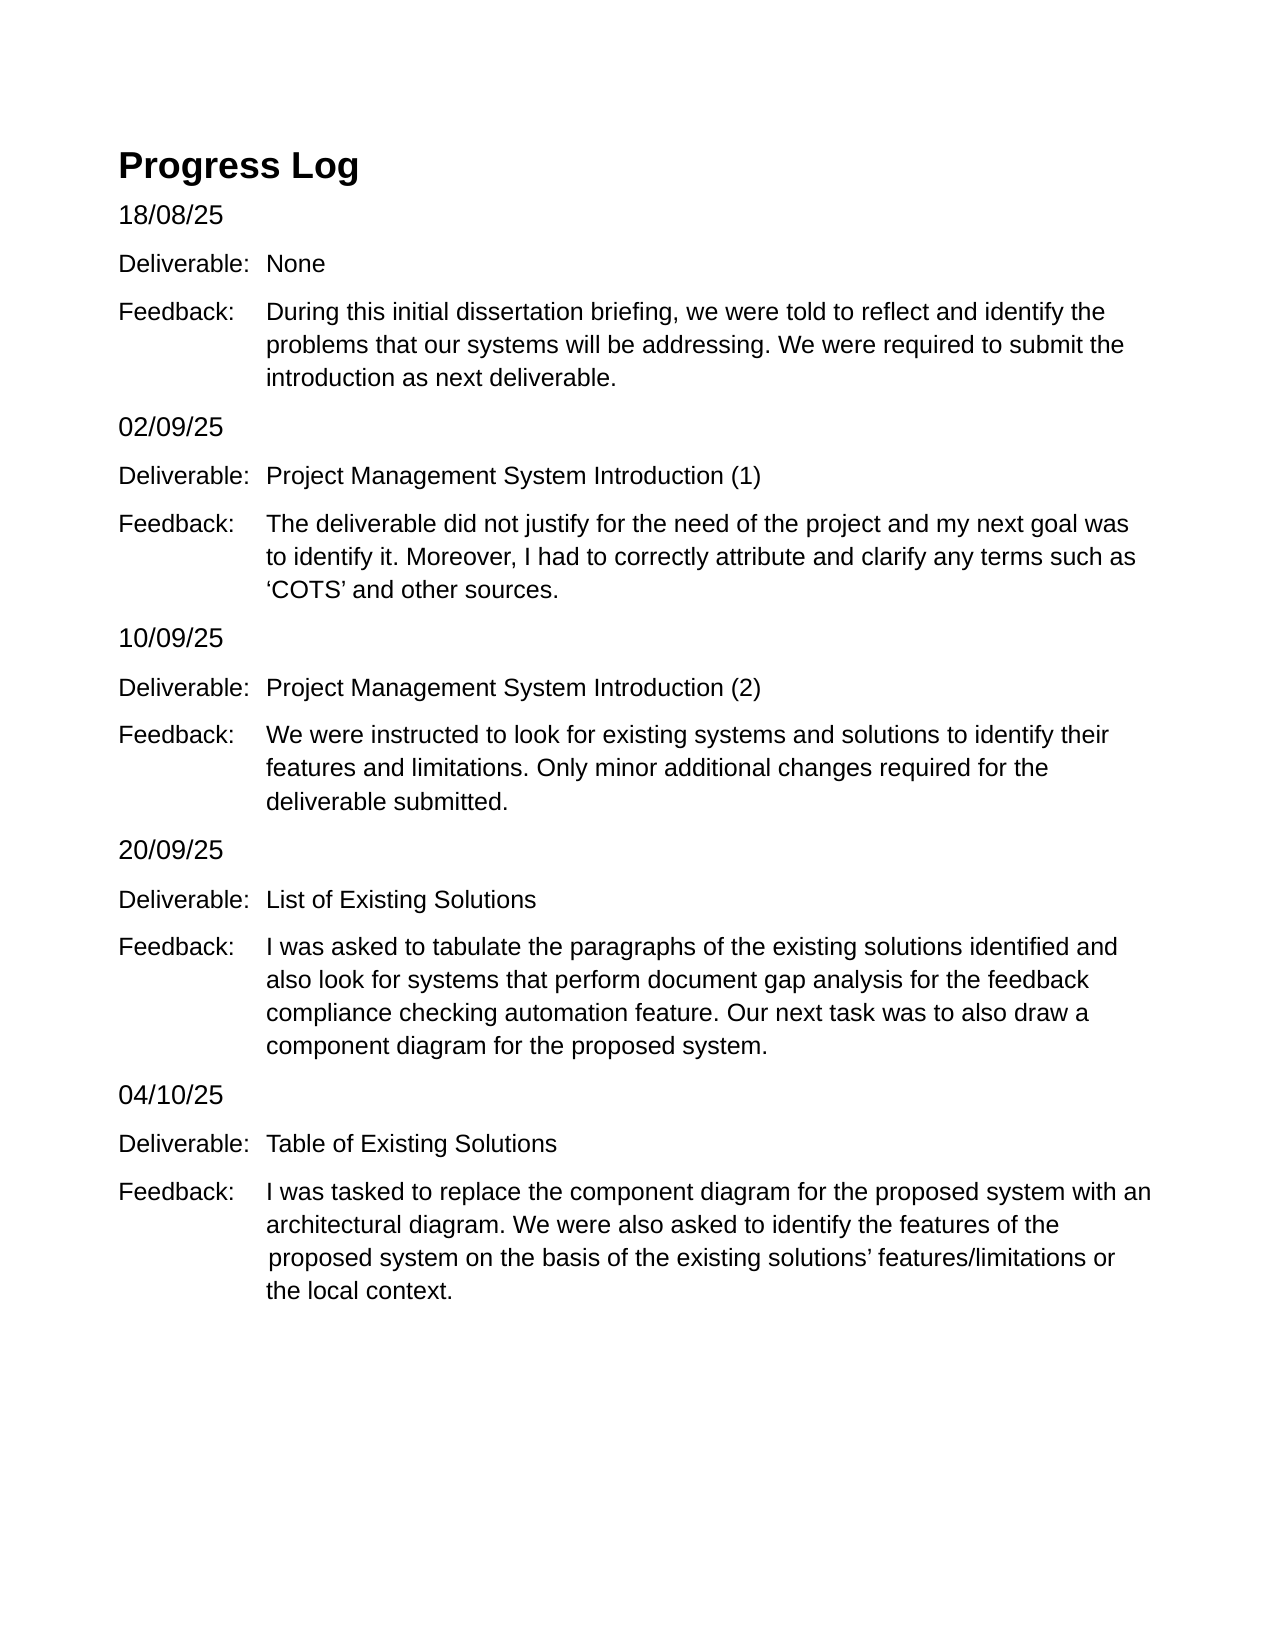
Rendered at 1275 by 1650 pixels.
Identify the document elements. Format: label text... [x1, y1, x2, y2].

text 20/09/25 [118, 834, 1157, 865]
text Feedback: The deliverable did not justify for the need of the project and my next goal was to identify it. Moreover, I had to correctly attribute and clarify any terms such as ‘COTS’ and other sources. [118, 509, 1157, 603]
text Deliverable: Project Management System Introduction (1) [118, 461, 1157, 490]
text Deliverable: Table of Existing Solutions [118, 1129, 1157, 1158]
text 10/09/25 [118, 622, 1157, 653]
text 18/08/25 [118, 199, 1157, 230]
text Deliverable: Project Management System Introduction (2) [118, 673, 1157, 702]
subtitle Progress Log [118, 143, 1157, 186]
text 04/10/25 [118, 1079, 1157, 1110]
text Deliverable: None [118, 249, 1157, 278]
text Feedback: I was tasked to replace the component diagram for the proposed system with an architectural diagram. We were also asked to identify the features of the proposed system on the basis of the existing solutions’ features/limitations or the local context. [118, 1177, 1157, 1305]
text 02/09/25 [118, 411, 1157, 442]
text Deliverable: List of Existing Solutions [118, 884, 1157, 913]
text Feedback: During this initial dissertation briefing, we were told to reflect and identify the problems that our systems will be addressing. We were required to submit the introduction as next deliverable. [118, 297, 1157, 392]
text Feedback: I was asked to tabulate the paragraphs of the existing solutions identified and also look for systems that perform document gap analysis for the feedback compliance checking automation feature. Our next task was to also draw a component diagram for the proposed system. [118, 932, 1157, 1060]
text Feedback: We were instructed to look for existing systems and solutions to identify their features and limitations. Only minor additional changes required for the deliverable submitted. [118, 720, 1157, 815]
